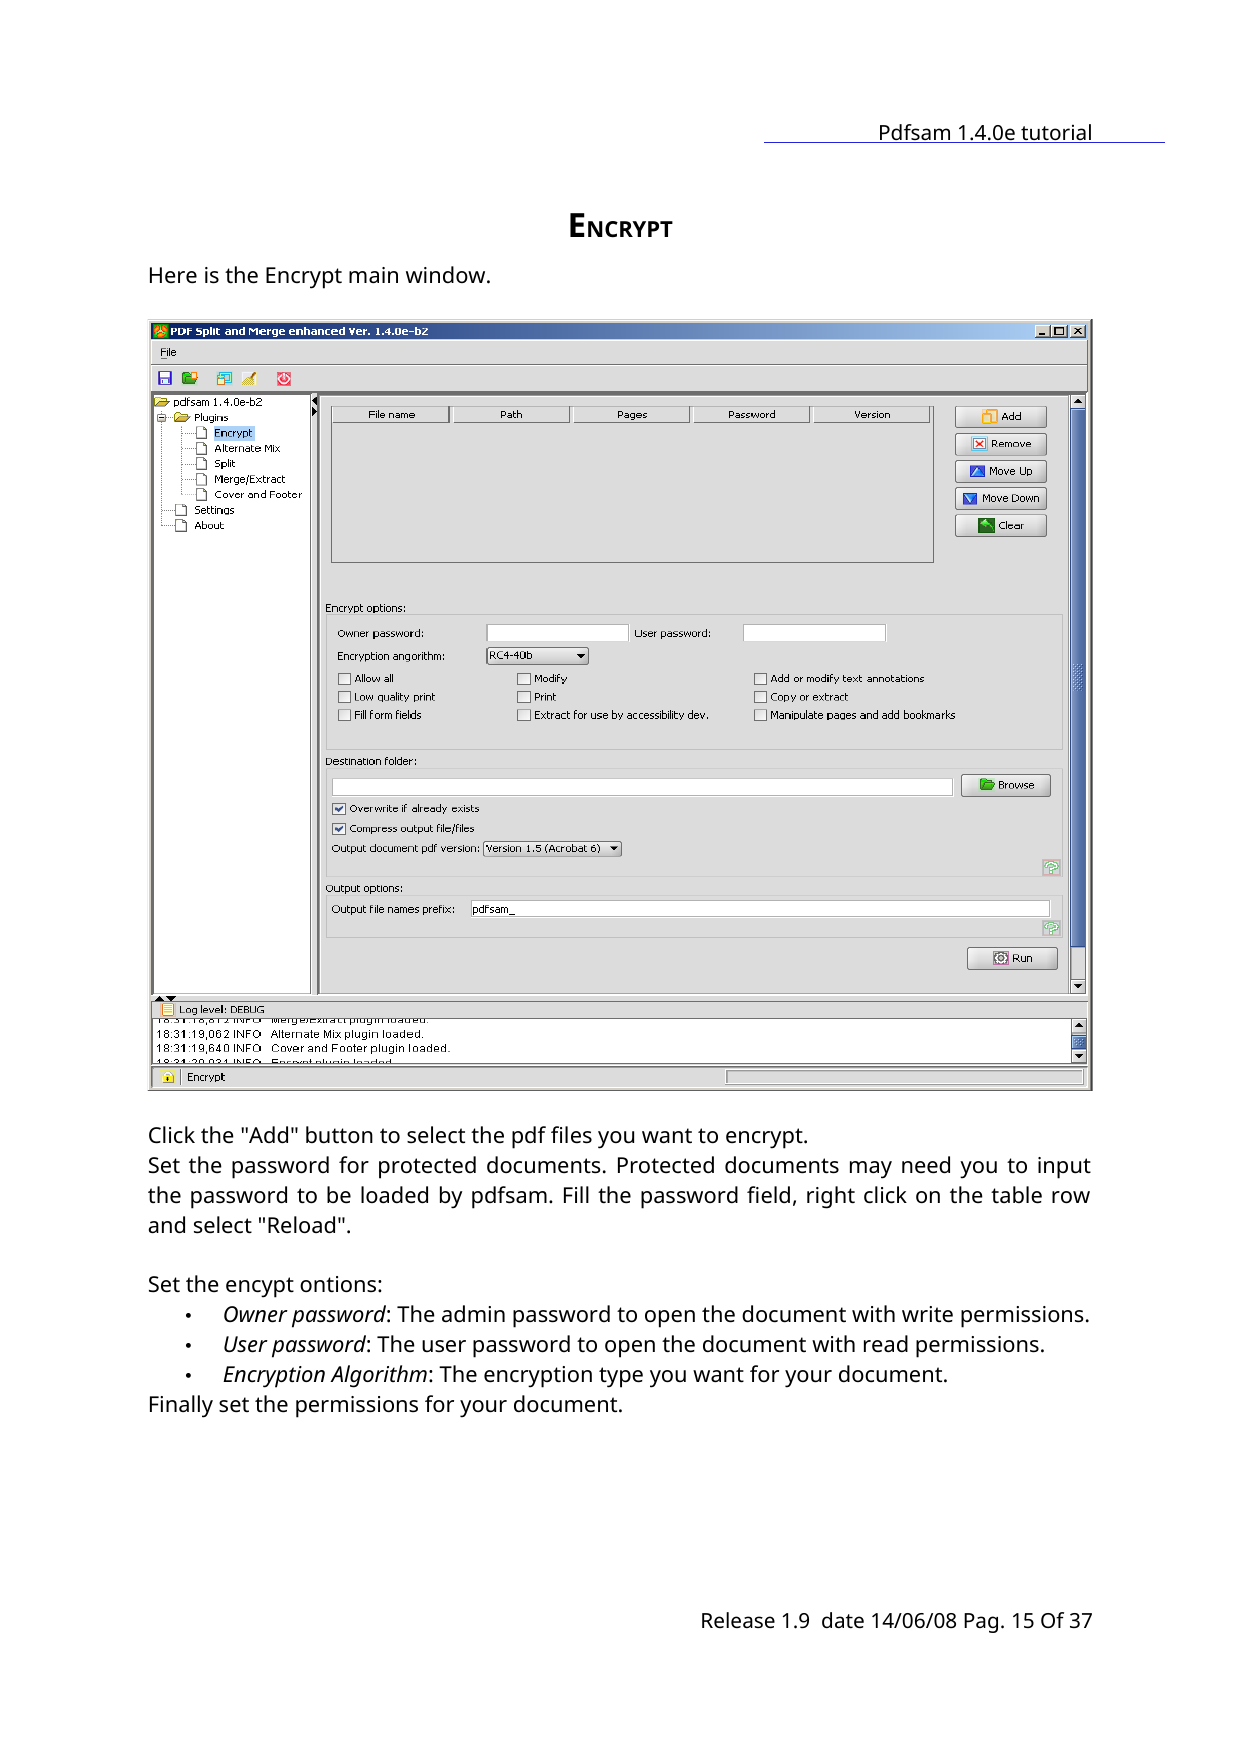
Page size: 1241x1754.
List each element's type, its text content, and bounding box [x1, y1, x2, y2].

list Owner password: The admin password to open the document with write permissions. [185, 1299, 1093, 1329]
text Encrypt [148, 202, 1093, 247]
picture [147, 319, 1093, 1091]
text Click the "Add" button to select the pdf files you want to encrypt. [148, 1120, 1093, 1150]
text Here is the Encrypt main window. [148, 260, 1093, 290]
text Set the encypt ontions: [148, 1269, 1093, 1299]
list User password: The user password to open the document with read permissions. [185, 1329, 1093, 1359]
text Set the password for protected documents. Protected documents may need you to input the password to be loaded by pdfsam. Fill the password field, right click on the table row and select "Reload". [148, 1150, 1093, 1239]
text Finally set the permissions for your document. [148, 1388, 1093, 1418]
list Encryption Algorithm: The encryption type you want for your document. [185, 1359, 1093, 1388]
